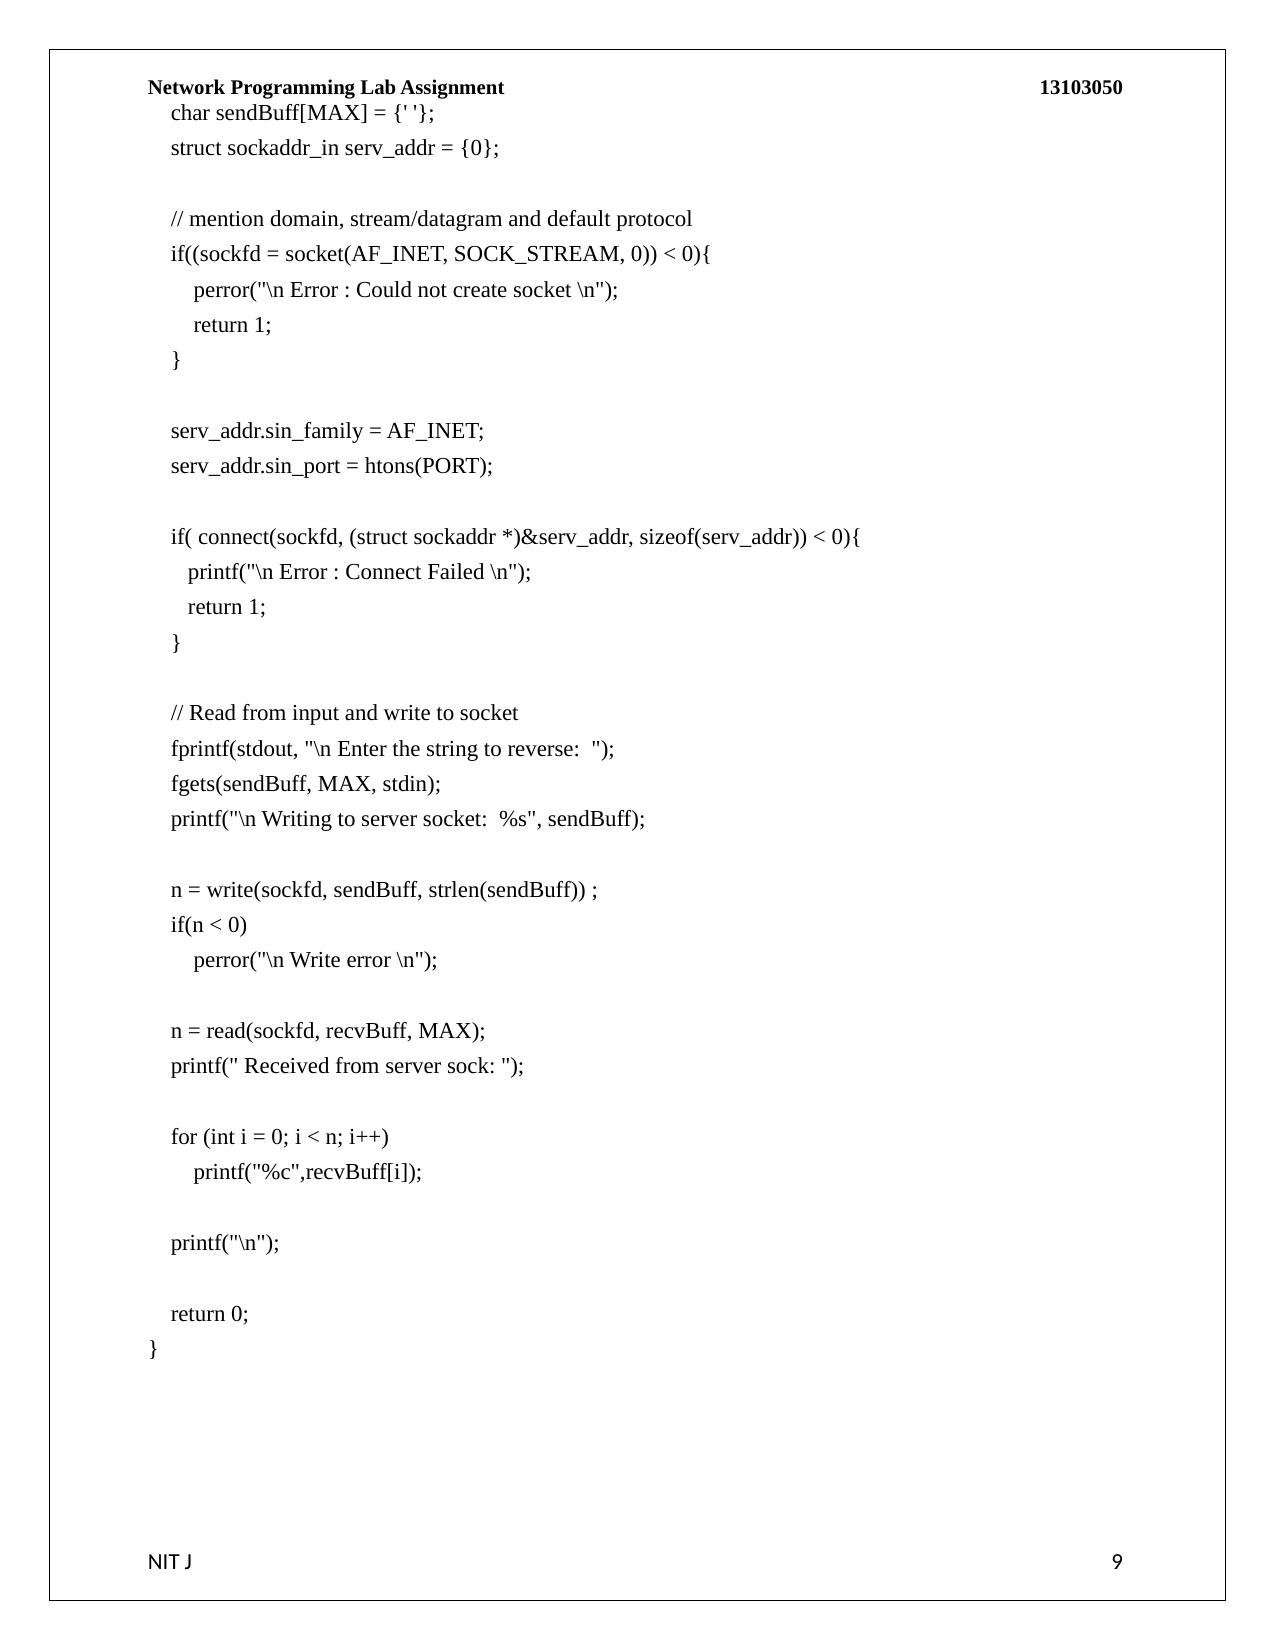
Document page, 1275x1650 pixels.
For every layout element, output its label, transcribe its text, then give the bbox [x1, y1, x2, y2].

text printf("%c",recvBuff[i]); [148, 1158, 1169, 1185]
text if((sockfd = socket(AF_INET, SOCK_STREAM, 0)) < 0){ [148, 240, 1169, 267]
text return 1; [148, 593, 1169, 620]
text printf("\n Error : Connect Failed \n"); [148, 558, 1169, 584]
text fprintf(stdout, "\n Enter the string to reverse: "); [148, 735, 1169, 761]
text // Read from input and write to socket [148, 699, 1169, 726]
text printf("\n"); [148, 1229, 1169, 1255]
text char sendBuff[MAX] = {' '}; [148, 99, 1169, 125]
text } [148, 346, 1169, 373]
text serv_addr.sin_port = htons(PORT); [148, 452, 1169, 478]
text serv_addr.sin_family = AF_INET; [148, 417, 1169, 443]
text } [148, 1335, 1169, 1361]
text } [148, 629, 1169, 655]
text perror("\n Error : Could not create socket \n"); [148, 276, 1169, 302]
text struct sockaddr_in serv_addr = {0}; [148, 134, 1169, 161]
text if(n < 0) [148, 911, 1169, 938]
text for (int i = 0; i < n; i++) [148, 1123, 1169, 1149]
text return 1; [148, 311, 1169, 337]
text n = write(sockfd, sendBuff, strlen(sendBuff)) ; [148, 876, 1169, 902]
text printf("\n Writing to server socket: %s", sendBuff); [148, 805, 1169, 832]
text n = read(sockfd, recvBuff, MAX); [148, 1017, 1169, 1043]
text printf(" Received from server sock: "); [148, 1052, 1169, 1079]
text fgets(sendBuff, MAX, stdin); [148, 770, 1169, 796]
text perror("\n Write error \n"); [148, 947, 1169, 973]
text // mention domain, stream/datagram and default protocol [148, 205, 1169, 231]
text if( connect(sockfd, (struct sockaddr *)&serv_addr, sizeof(serv_addr)) < 0){ [148, 523, 1169, 549]
text return 0; [148, 1300, 1169, 1326]
